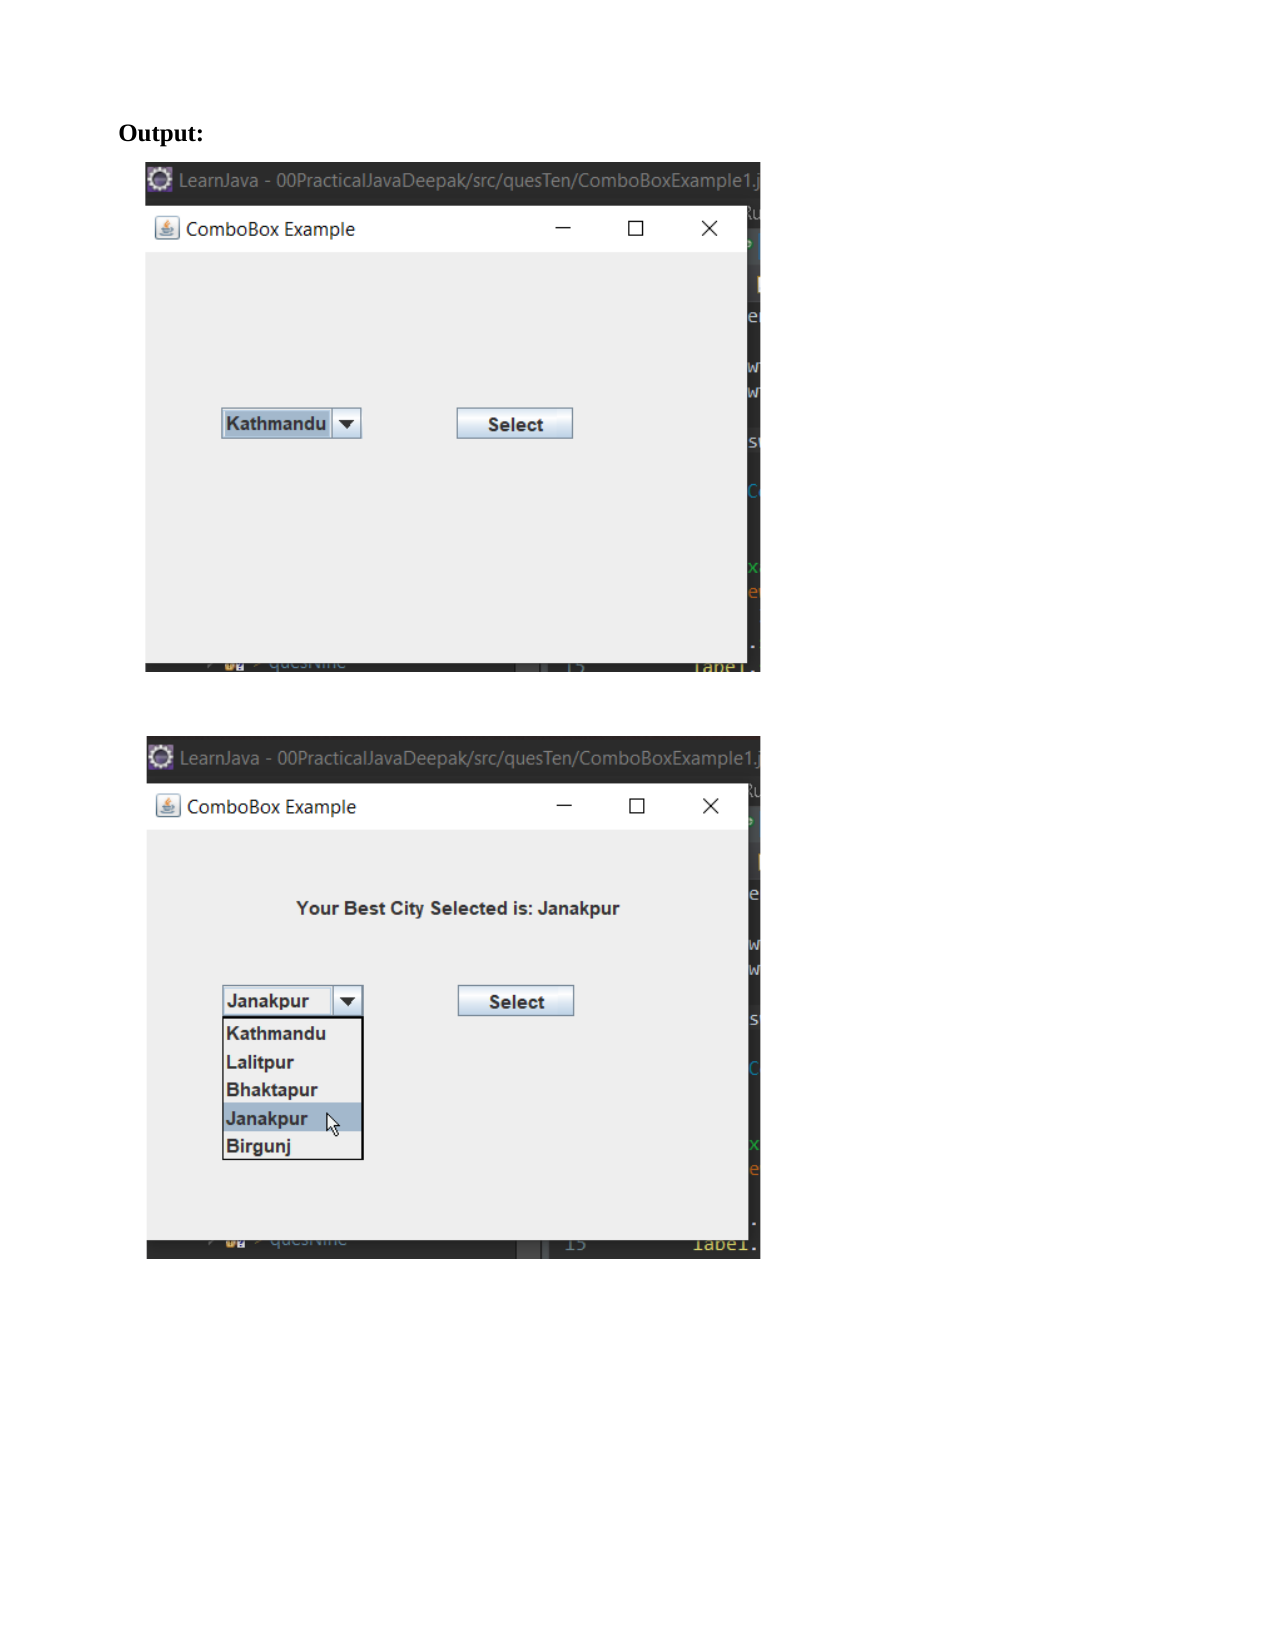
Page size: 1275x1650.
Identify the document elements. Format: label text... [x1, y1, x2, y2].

picture [145, 162, 761, 672]
text Output: [118, 118, 1157, 147]
picture [146, 736, 761, 1259]
